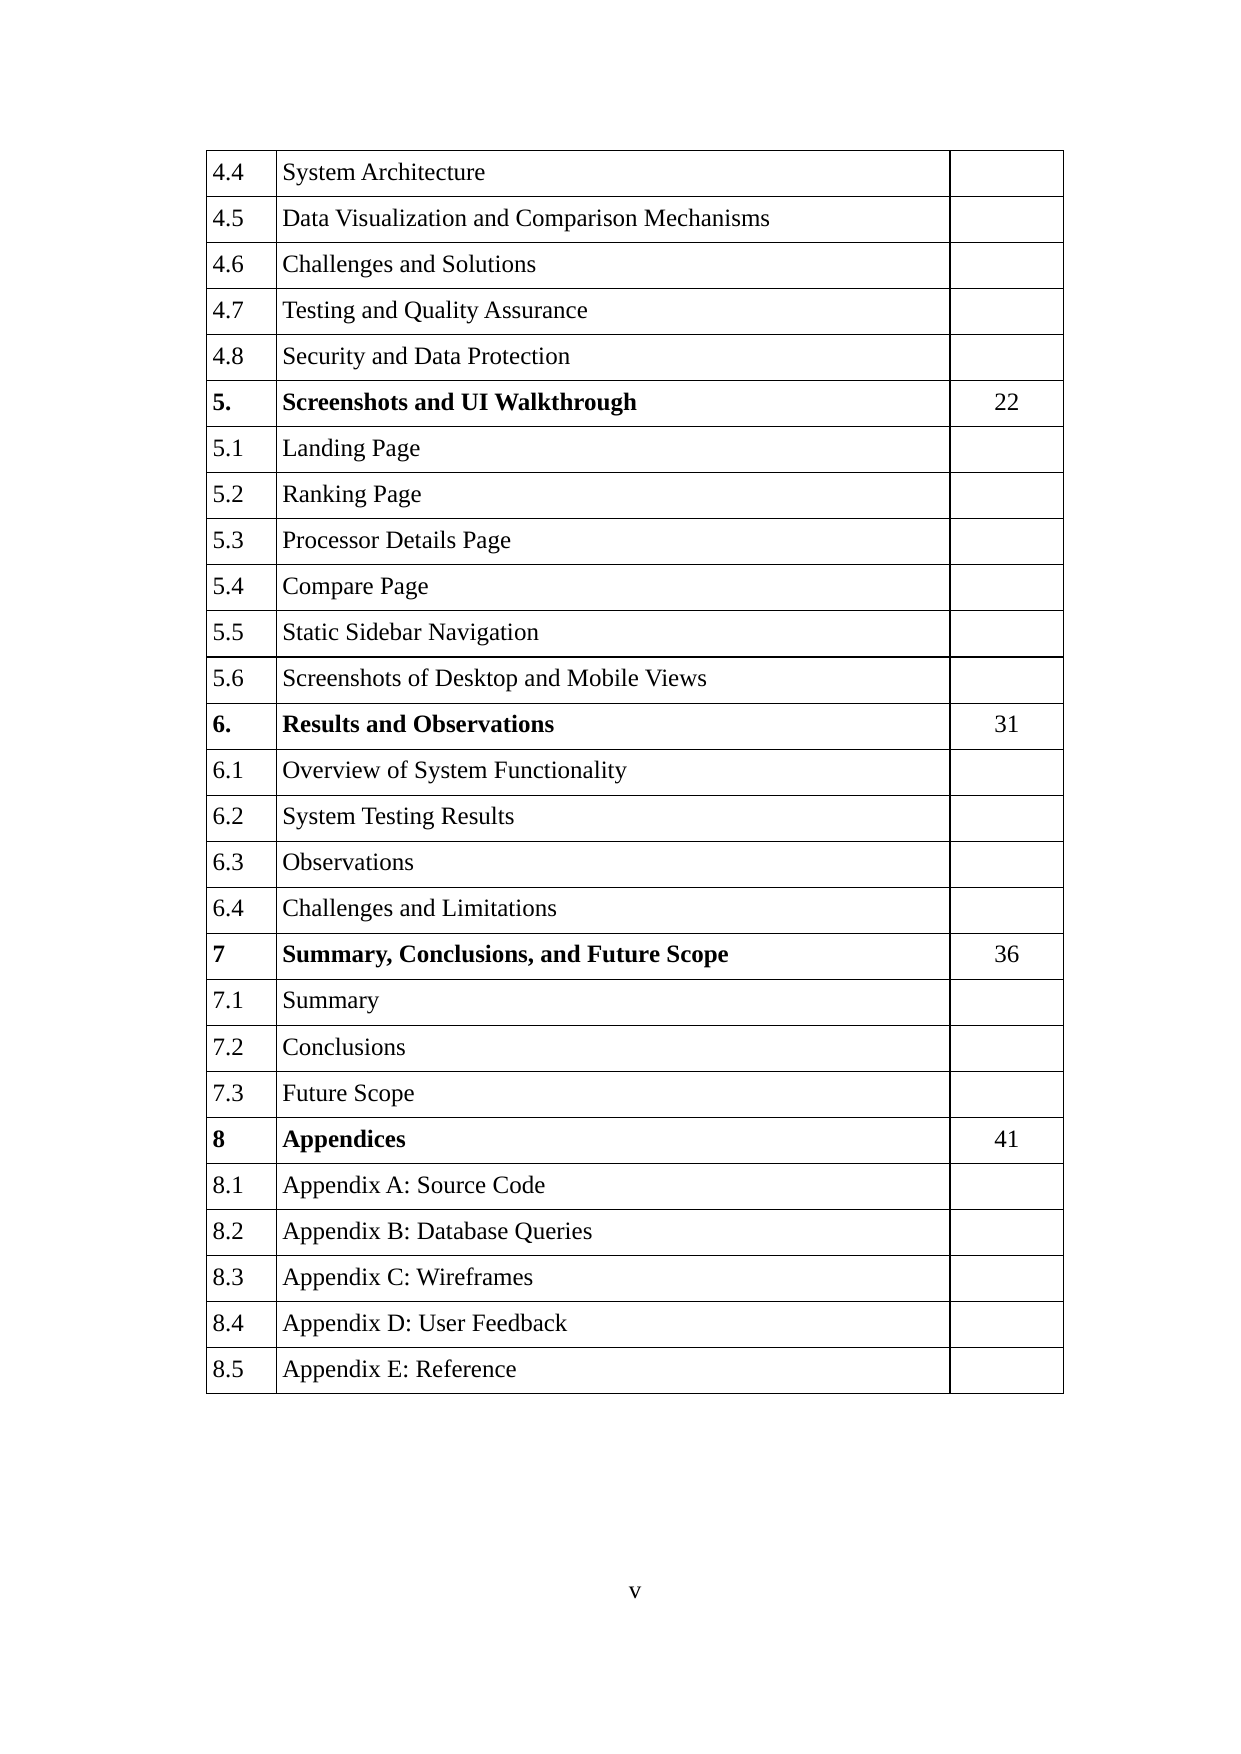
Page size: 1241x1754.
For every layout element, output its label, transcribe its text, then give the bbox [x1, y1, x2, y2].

table_cell [951, 1256, 1063, 1301]
table_cell Challenges and Solutions [277, 243, 949, 288]
table_cell Results and Observations [277, 704, 949, 748]
table_cell 7.3 [207, 1072, 276, 1117]
table_cell [951, 243, 1063, 288]
table_cell [951, 565, 1063, 610]
table_cell Static Sidebar Navigation [277, 611, 949, 656]
table_cell 5.2 [207, 473, 276, 518]
table_cell [951, 1348, 1063, 1393]
table_cell 36 [951, 934, 1063, 979]
table_cell 8.2 [207, 1210, 276, 1255]
table_cell [951, 1026, 1063, 1071]
table_cell [951, 335, 1063, 380]
table_cell 5.6 [207, 658, 276, 702]
table_cell [951, 611, 1063, 656]
table_cell [951, 1210, 1063, 1255]
table_cell [951, 197, 1063, 242]
table_cell [951, 842, 1063, 887]
table_cell System Architecture [277, 151, 949, 196]
table_cell 5.4 [207, 565, 276, 610]
table_cell [951, 658, 1063, 702]
table_cell Data Visualization and Comparison Mechanisms [277, 197, 949, 242]
table_cell 7.1 [207, 980, 276, 1025]
table_cell 31 [951, 704, 1063, 748]
table_cell Landing Page [277, 427, 949, 472]
table_cell 4.7 [207, 289, 276, 334]
table_cell 6.4 [207, 888, 276, 933]
table_cell 8.4 [207, 1302, 276, 1347]
table_cell Appendix D: User Feedback [277, 1302, 949, 1347]
table_cell Appendix E: Reference [277, 1348, 949, 1393]
table_cell [951, 888, 1063, 933]
table_cell 6.3 [207, 842, 276, 887]
table_cell Compare Page [277, 565, 949, 610]
table_cell 5.3 [207, 519, 276, 564]
table_cell [951, 289, 1063, 334]
table_cell 4.5 [207, 197, 276, 242]
table_cell [951, 1164, 1063, 1209]
table_cell 4.4 [207, 151, 276, 196]
table_cell 41 [951, 1118, 1063, 1163]
table_cell 5. [207, 381, 276, 426]
table_cell 7 [207, 934, 276, 979]
table_cell System Testing Results [277, 796, 949, 841]
table_cell Ranking Page [277, 473, 949, 518]
table_cell Overview of System Functionality [277, 750, 949, 794]
table_cell Processor Details Page [277, 519, 949, 564]
table_cell Summary [277, 980, 949, 1025]
table_cell Screenshots and UI Walkthrough [277, 381, 949, 426]
table_cell 22 [951, 381, 1063, 426]
table_cell 5.1 [207, 427, 276, 472]
table_cell 6.2 [207, 796, 276, 841]
table_cell 8.3 [207, 1256, 276, 1301]
table_cell 7.2 [207, 1026, 276, 1071]
table_cell 8.5 [207, 1348, 276, 1393]
table_cell 6.1 [207, 750, 276, 794]
table_cell Screenshots of Desktop and Mobile Views [277, 658, 949, 702]
table_cell Appendix A: Source Code [277, 1164, 949, 1209]
table_cell [951, 427, 1063, 472]
table_cell [951, 1072, 1063, 1117]
table_cell [951, 473, 1063, 518]
table_cell Future Scope [277, 1072, 949, 1117]
table_cell 4.8 [207, 335, 276, 380]
table_cell Appendix C: Wireframes [277, 1256, 949, 1301]
table_cell [951, 519, 1063, 564]
table_cell Observations [277, 842, 949, 887]
table_cell Appendices [277, 1118, 949, 1163]
table_cell 8 [207, 1118, 276, 1163]
table_cell 5.5 [207, 611, 276, 656]
table_cell Summary, Conclusions, and Future Scope [277, 934, 949, 979]
table_cell Security and Data Protection [277, 335, 949, 380]
table_cell Challenges and Limitations [277, 888, 949, 933]
table_cell Conclusions [277, 1026, 949, 1071]
table_cell Appendix B: Database Queries [277, 1210, 949, 1255]
table_cell 6. [207, 704, 276, 748]
table_cell Testing and Quality Assurance [277, 289, 949, 334]
table_cell [951, 750, 1063, 794]
table_cell [951, 980, 1063, 1025]
table_cell 8.1 [207, 1164, 276, 1209]
table_cell [951, 151, 1063, 196]
table_cell [951, 1302, 1063, 1347]
table_cell [951, 796, 1063, 841]
table_cell 4.6 [207, 243, 276, 288]
